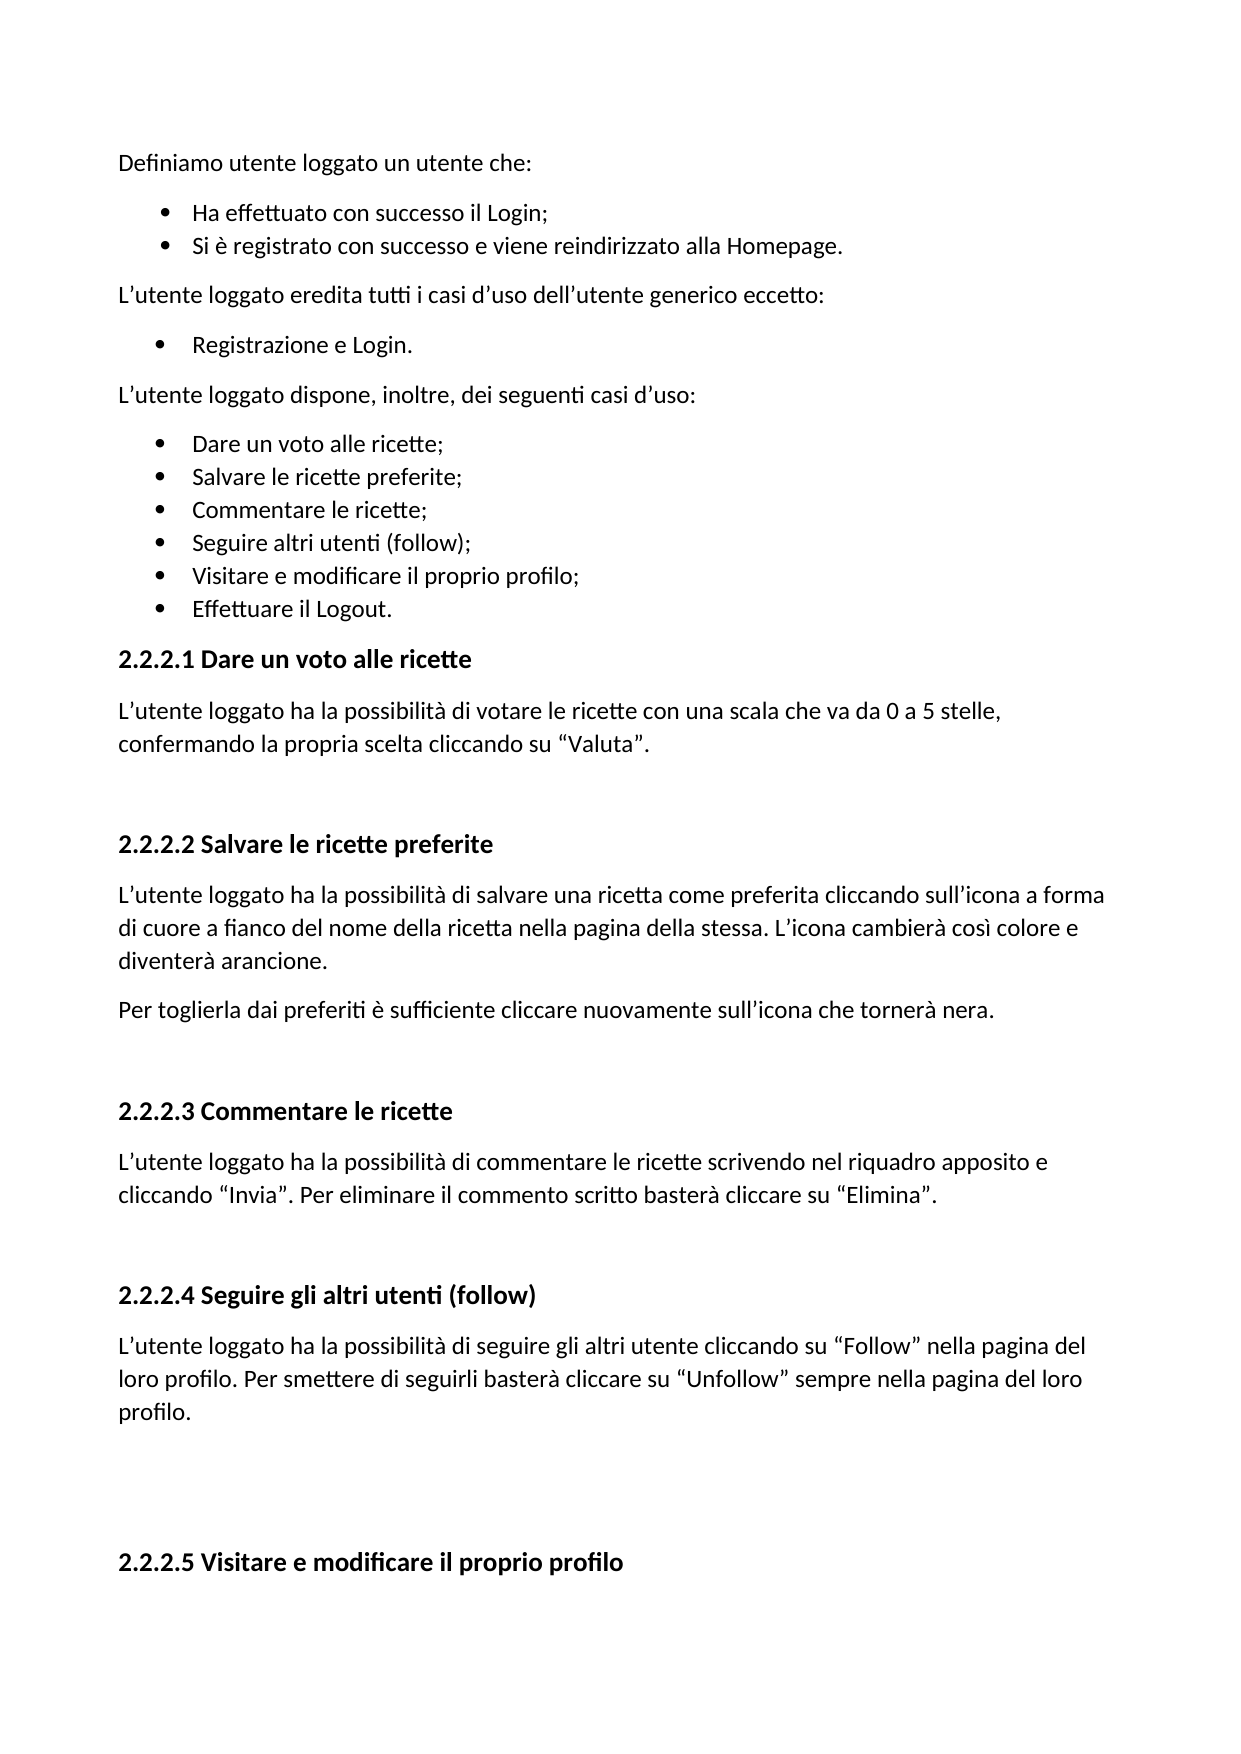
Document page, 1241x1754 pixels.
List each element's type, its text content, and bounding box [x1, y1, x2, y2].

text 2.2.2.1 Dare un voto alle ricette [118, 643, 1122, 676]
text Per toglierla dai preferiti è sufficiente cliccare nuovamente sull’icona che tornerà nera. [118, 995, 1122, 1025]
list Visitare e modificare il proprio profilo; [156, 560, 1122, 591]
text L’utente loggato ha la possibilità di seguire gli altri utente cliccando su “Follow” nella pagina del loro profilo. Per smettere di seguirli basterà cliccare su “Unfollow” sempre nella pagina del loro profilo. [118, 1331, 1122, 1427]
text 2.2.2.4 Seguire gli altri utenti (follow) [118, 1278, 1122, 1311]
list Commentare le ricette; [156, 494, 1122, 525]
text Definiamo utente loggato un utente che: [118, 148, 1122, 178]
text 2.2.2.3 Commentare le ricette [118, 1094, 1122, 1127]
list Registrazione e Login. [156, 329, 1122, 360]
text 2.2.2.2 Salvare le ricette preferite [118, 827, 1122, 860]
text L’utente loggato eredita tutti i casi d’uso dell’utente generico eccetto: [118, 280, 1122, 310]
text L’utente loggato dispone, inoltre, dei seguenti casi d’uso: [118, 379, 1122, 409]
text L’utente loggato ha la possibilità di commentare le ricette scrivendo nel riquadro apposito e cliccando “Invia”. Per eliminare il commento scritto basterà cliccare su “Elimina”. [118, 1146, 1122, 1209]
text 2.2.2.5 Visitare e modificare il proprio profilo [118, 1545, 1122, 1578]
list Dare un voto alle ricette; [156, 428, 1122, 459]
list Ha effettuato con successo il Login; [161, 197, 1122, 228]
text L’utente loggato ha la possibilità di votare le ricette con una scala che va da 0 a 5 stelle, confermando la propria scelta cliccando su “Valuta”. [118, 695, 1122, 758]
list Effettuare il Logout. [156, 593, 1122, 623]
list Seguire altri utenti (follow); [156, 527, 1122, 558]
list Si è registrato con successo e viene reindirizzato alla Homepage. [161, 230, 1122, 261]
list Salvare le ricette preferite; [156, 461, 1122, 492]
text L’utente loggato ha la possibilità di salvare una ricetta come preferita cliccando sull’icona a forma di cuore a fianco del nome della ricetta nella pagina della stessa. L’icona cambierà così colore e diventerà arancione. [118, 879, 1122, 976]
